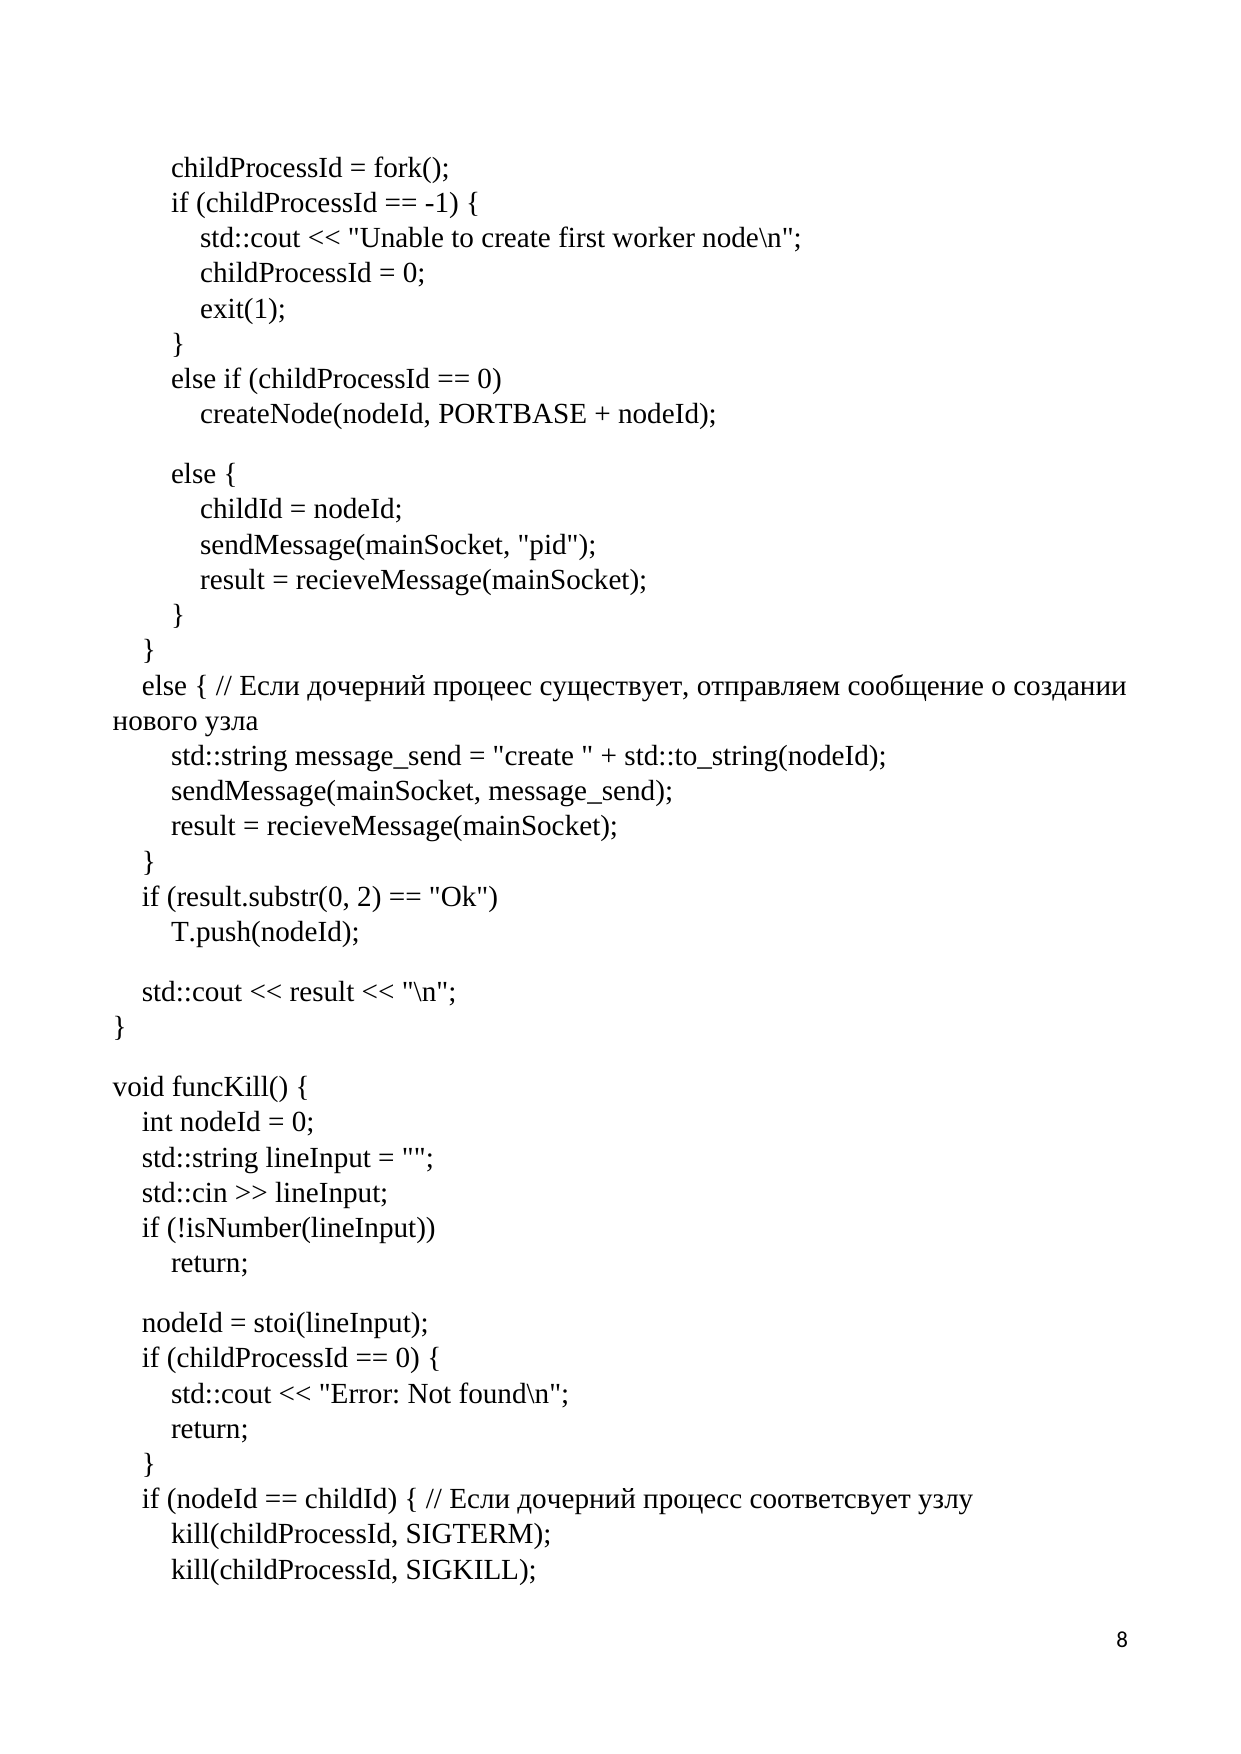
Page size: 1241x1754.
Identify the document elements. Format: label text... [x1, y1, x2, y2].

text return; [112, 1411, 1128, 1444]
text exit(1); [112, 291, 1128, 324]
text else { [112, 456, 1128, 490]
text nodeId = stoi(lineInput); [112, 1305, 1128, 1339]
text } [112, 632, 1128, 666]
text std::string mеssage_send = "create " + std::to_string(nodeId); [112, 738, 1128, 772]
text } [112, 597, 1128, 631]
text kill(childProcessId, SIGTERM); [112, 1517, 1128, 1550]
text return; [112, 1245, 1128, 1279]
text sendMessage(mainSocket, mеssage_send); [112, 773, 1128, 807]
text if (childProcessId == -1) { [112, 185, 1128, 219]
text int nodeId = 0; [112, 1104, 1128, 1138]
text result = recieveMessage(mainSocket); [112, 562, 1128, 596]
text } [112, 1446, 1128, 1480]
text else if (childProcessId == 0) [112, 361, 1128, 395]
text if (childProcessId == 0) { [112, 1341, 1128, 1374]
text else { // Если дочерний процеес существует, отправляем сообщение о создании нового узла [112, 668, 1128, 736]
text std::string lineInput = ""; [112, 1140, 1128, 1173]
text } [112, 326, 1128, 359]
text sendMessage(mainSocket, "pid"); [112, 527, 1128, 560]
text T.push(nodeId); [112, 914, 1128, 948]
text childProcessId = 0; [112, 256, 1128, 289]
text kill(childProcessId, SIGKILL); [112, 1552, 1128, 1585]
text } [112, 844, 1128, 877]
text if (!isNumber(lineInput)) [112, 1210, 1128, 1244]
text std::cin >> lineInput; [112, 1175, 1128, 1208]
text std::cout << "Unable to create first worker node\n"; [112, 220, 1128, 254]
text } [112, 1009, 1128, 1043]
text void funcKill() { [112, 1069, 1128, 1103]
text std::cout << "Error: Not found\n"; [112, 1376, 1128, 1409]
text if (nodeId == childId) { // Если дочерний процесс соответсвует узлу [112, 1481, 1128, 1515]
text result = recieveMessage(mainSocket); [112, 808, 1128, 842]
text createNode(nodeId, PORTBASE + nodeId); [112, 396, 1128, 430]
text if (result.substr(0, 2) == "Ok") [112, 879, 1128, 912]
text childProcessId = fork(); [112, 150, 1128, 183]
text std::cout << result << "\n"; [112, 974, 1128, 1008]
text childId = nodeId; [112, 492, 1128, 525]
